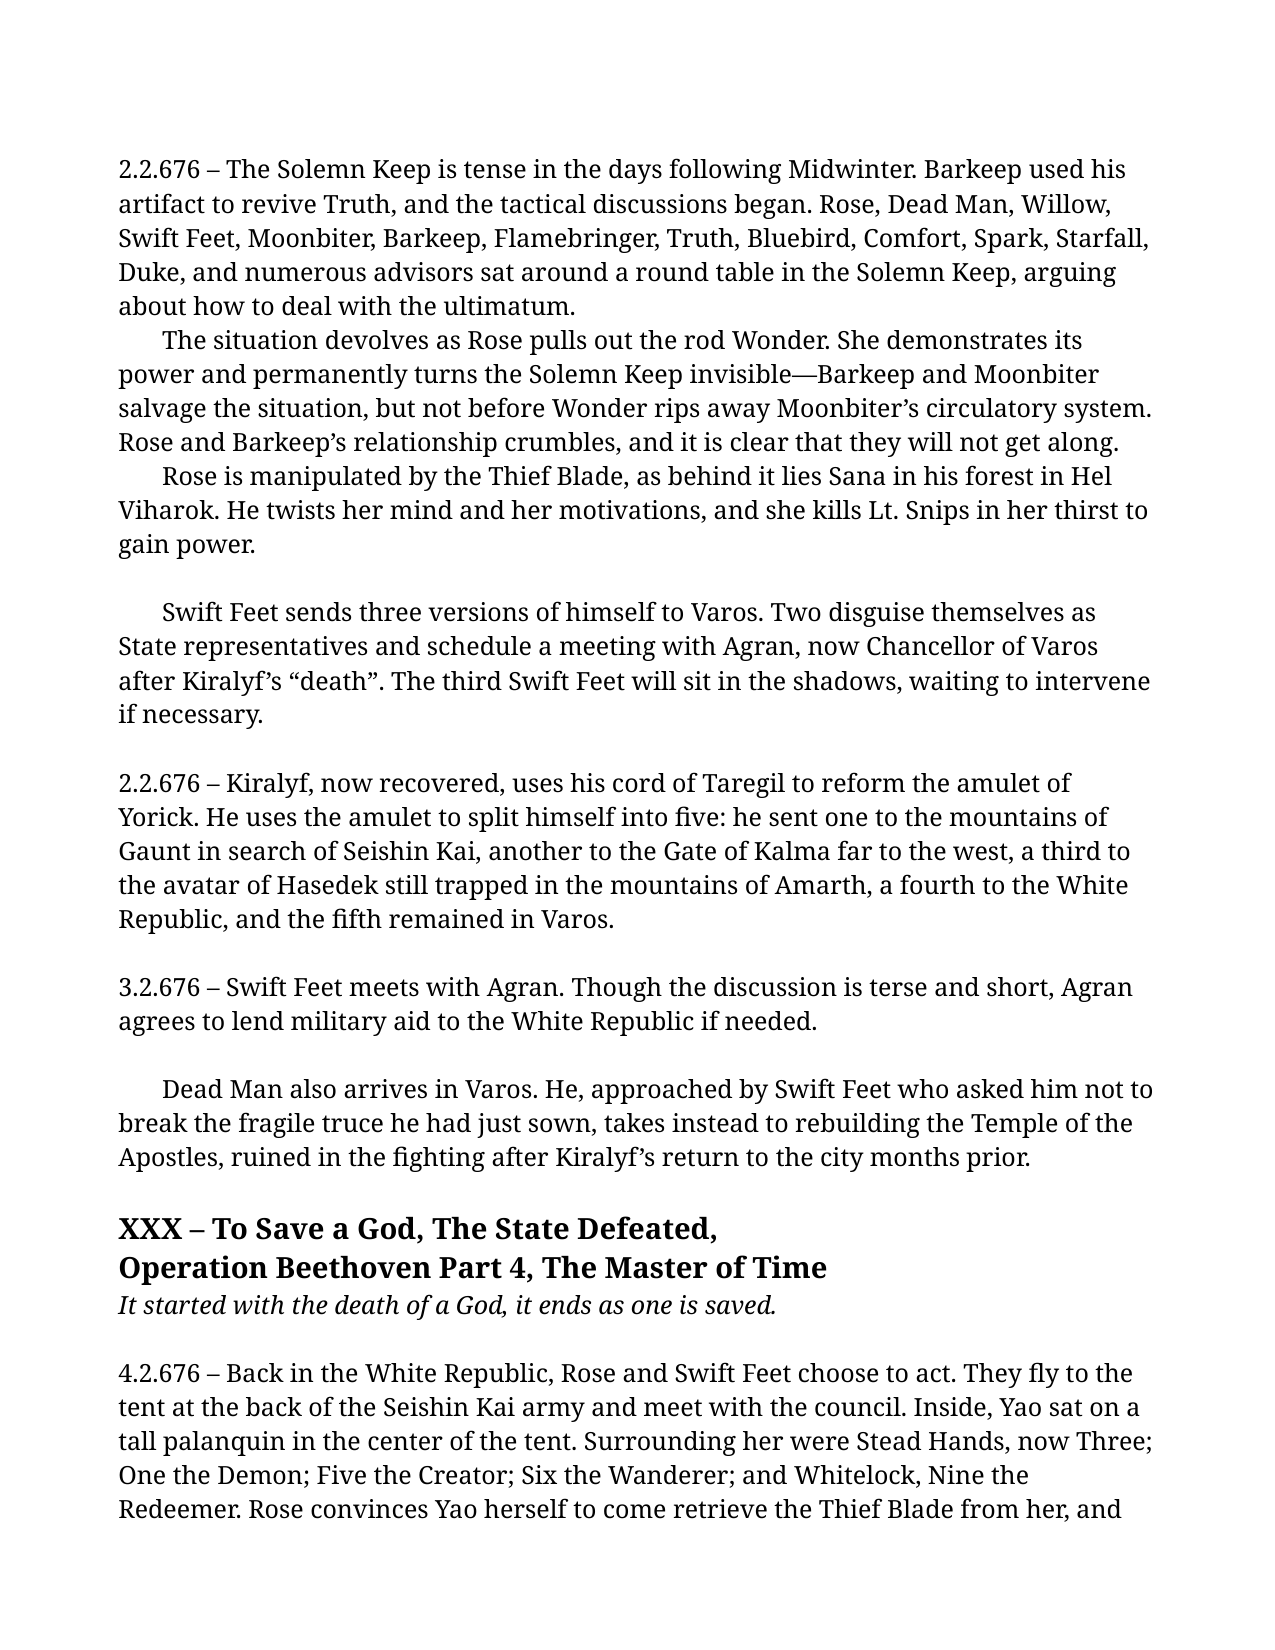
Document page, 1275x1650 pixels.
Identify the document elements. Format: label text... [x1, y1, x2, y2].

text The situation devolves as Rose pulls out the rod Wonder. She demonstrates its power and permanently turns the Solemn Keep invisible—Barkeep and Moonbiter salvage the situation, but not before Wonder rips away Moonbiter’s circulatory system. Rose and Barkeep’s relationship crumbles, and it is clear that they will not get along. [118, 322, 1157, 459]
text XXX – To Save a God, The State Defeated, [118, 1208, 1157, 1248]
text Rose is manipulated by the Thief Blade, as behind it lies Sana in his forest in Hel Viharok. He twists her mind and her motivations, and she kills Lt. Snips in her thirst to gain power. [118, 459, 1157, 561]
text Swift Feet sends three versions of himself to Varos. Two disguise themselves as State representatives and schedule a meeting with Agran, now Chancellor of Varos after Kiralyf’s “death”. The third Swift Feet will sit in the shadows, waiting to intervene if necessary. [118, 595, 1157, 731]
text Operation Beethoven Part 4, The Master of Time [118, 1248, 1157, 1287]
text 3.2.676 – Swift Feet meets with Agran. Though the discussion is terse and short, Agran agrees to lend military aid to the White Republic if needed. [118, 970, 1157, 1038]
text Dead Man also arrives in Varos. He, approached by Swift Feet who asked him not to break the fragile truce he had just sown, takes instead to rebuilding the Temple of the Apostles, ruined in the fighting after Kiralyf’s return to the city months prior. [118, 1072, 1157, 1174]
text It started with the death of a God, it ends as one is saved. [118, 1287, 1157, 1322]
text 4.2.676 – Back in the White Republic, Rose and Swift Feet choose to act. They fly to the tent at the back of the Seishin Kai army and meet with the council. Inside, Yao sat on a tall palanquin in the center of the tent. Surrounding her were Stead Hands, now Three; One the Demon; Five the Creator; Six the Wanderer; and Whitelock, Nine the Redeemer. Rose convinces Yao herself to come retrieve the Thief Blade from her, and [118, 1356, 1157, 1526]
text 2.2.676 – The Solemn Keep is tense in the days following Midwinter. Barkeep used his artifact to revive Truth, and the tactical discussions began. Rose, Dead Man, Willow, Swift Feet, Moonbiter, Barkeep, Flamebringer, Truth, Bluebird, Comfort, Spark, Starfall, Duke, and numerous advisors sat around a round table in the Solemn Keep, arguing about how to deal with the ultimatum. [118, 152, 1157, 322]
text 2.2.676 – Kiralyf, now recovered, uses his cord of Taregil to reform the amulet of Yorick. He uses the amulet to split himself into five: he sent one to the mountains of Gaunt in search of Seishin Kai, another to the Gate of Kalma far to the west, a third to the avatar of Hasedek still trapped in the mountains of Amarth, a fourth to the White Republic, and the fifth remained in Varos. [118, 765, 1157, 936]
